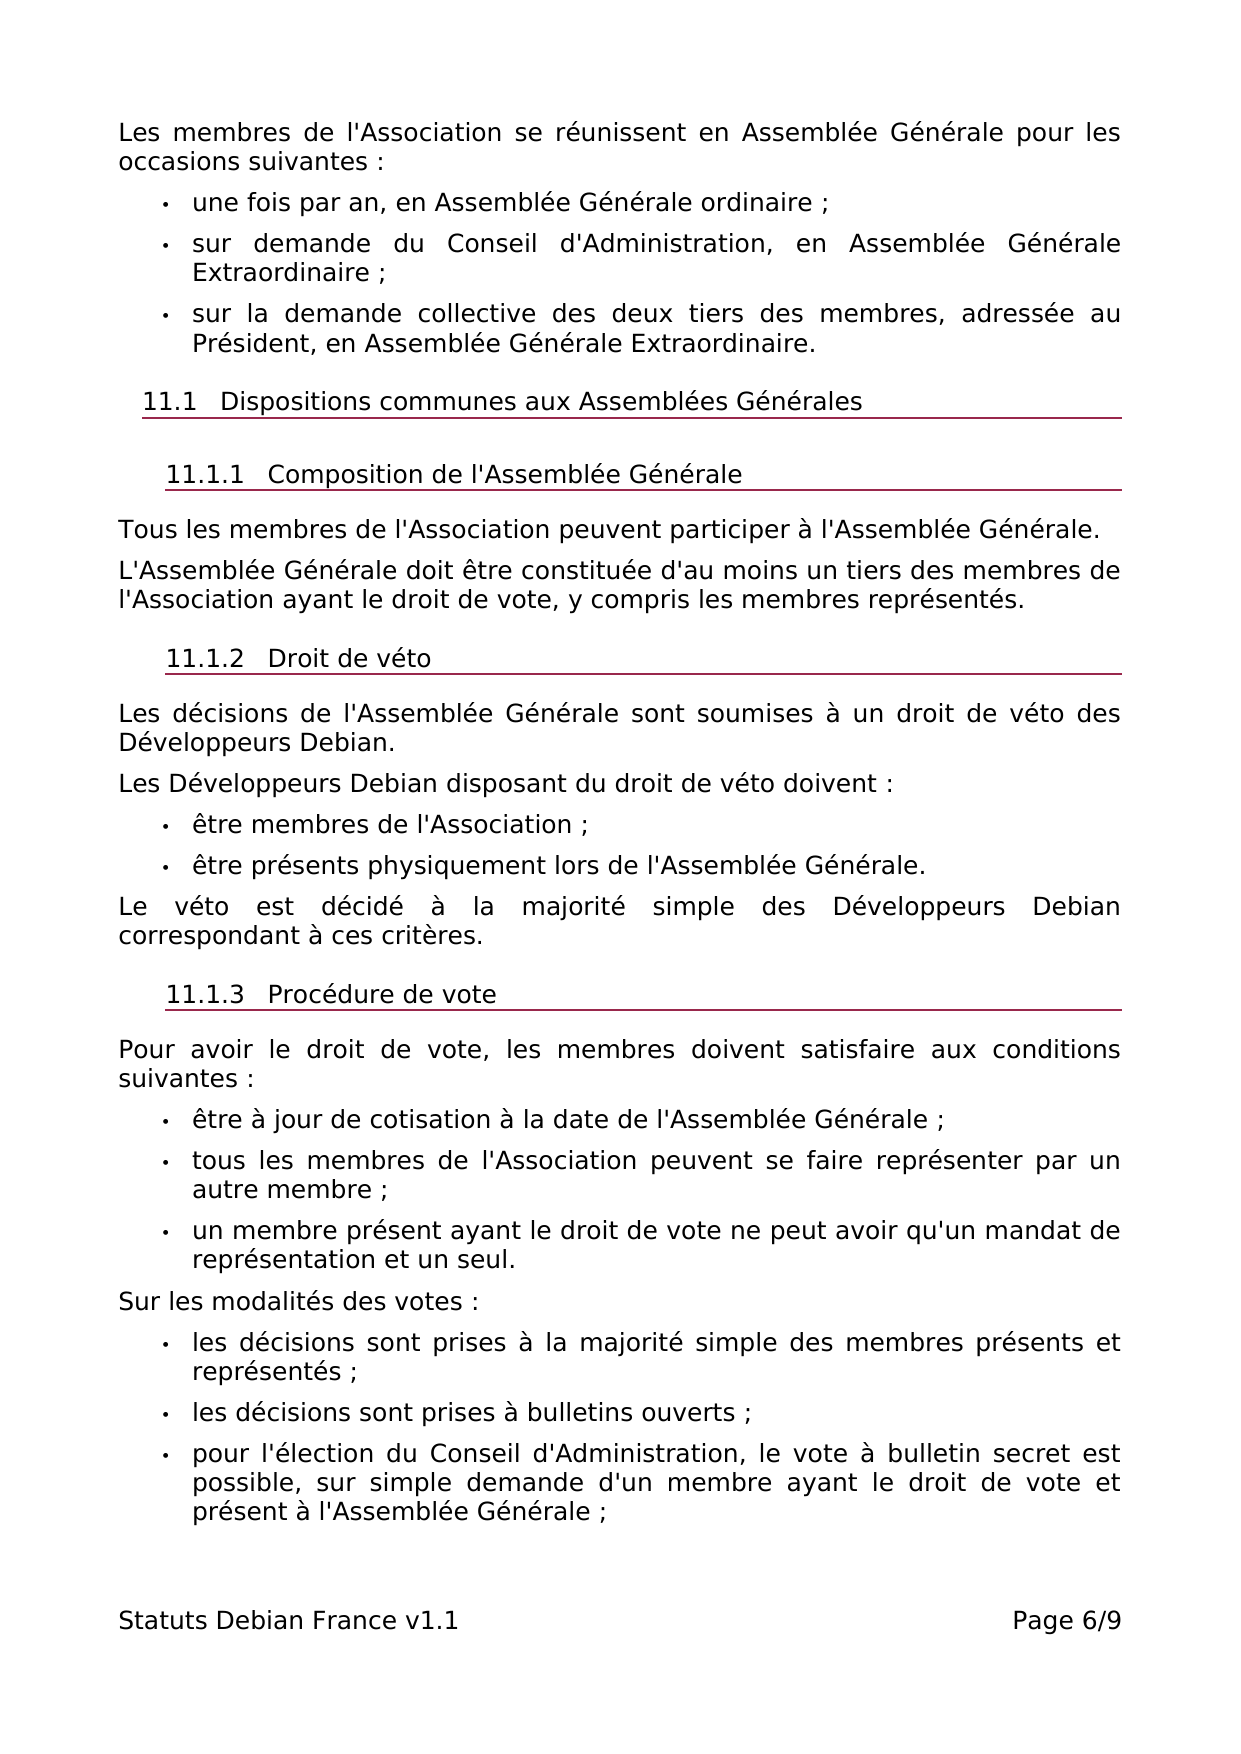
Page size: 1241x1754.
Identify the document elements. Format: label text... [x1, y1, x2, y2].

text Les membres de l'Association se réunissent en Assemblée Générale pour les occasions suivantes : [118, 118, 1122, 176]
text Les Développeurs Debian disposant du droit de véto doivent : [118, 769, 1122, 798]
list sur demande du Conseil d'Administration, en Assemblée Générale Extraordinaire ; [162, 229, 1122, 288]
list être membres de l'Association ; [162, 810, 1122, 839]
text Sur les modalités des votes : [118, 1287, 1122, 1316]
list un membre présent ayant le droit de vote ne peut avoir qu'un mandat de représentation et un seul. [162, 1216, 1122, 1275]
subtitle Composition de l'Assemblée Générale [165, 460, 1122, 489]
list être à jour de cotisation à la date de l'Assemblée Générale ; [162, 1105, 1122, 1134]
text Les décisions de l'Assemblée Générale sont soumises à un droit de véto des Développeurs Debian. [118, 699, 1122, 757]
list une fois par an, en Assemblée Générale ordinaire ; [162, 188, 1122, 217]
list sur la demande collective des deux tiers des membres, adressée au Président, en Assemblée Générale Extraordinaire. [162, 299, 1122, 358]
list les décisions sont prises à bulletins ouverts ; [162, 1398, 1122, 1427]
list tous les membres de l'Association peuvent se faire représenter par un autre membre ; [162, 1146, 1122, 1204]
text L'Assemblée Générale doit être constituée d'au moins un tiers des membres de l'Association ayant le droit de vote, y compris les membres représentés. [118, 556, 1122, 614]
list pour l'élection du Conseil d'Administration, le vote à bulletin secret est possible, sur simple demande d'un membre ayant le droit de vote et présent à l'Assemblée Générale ; [162, 1439, 1122, 1526]
subtitle Procédure de vote [165, 980, 1122, 1009]
subtitle Droit de véto [165, 644, 1122, 673]
text Pour avoir le droit de vote, les membres doivent satisfaire aux conditions suivantes : [118, 1035, 1122, 1093]
subtitle Dispositions communes aux Assemblées Générales [142, 387, 1122, 417]
text Tous les membres de l'Association peuvent participer à l'Assemblée Générale. [118, 515, 1122, 544]
list être présents physiquement lors de l'Assemblée Générale. [162, 851, 1122, 880]
text Le véto est décidé à la majorité simple des Développeurs Debian correspondant à ces critères. [118, 892, 1122, 951]
list les décisions sont prises à la majorité simple des membres présents et représentés ; [162, 1328, 1122, 1386]
